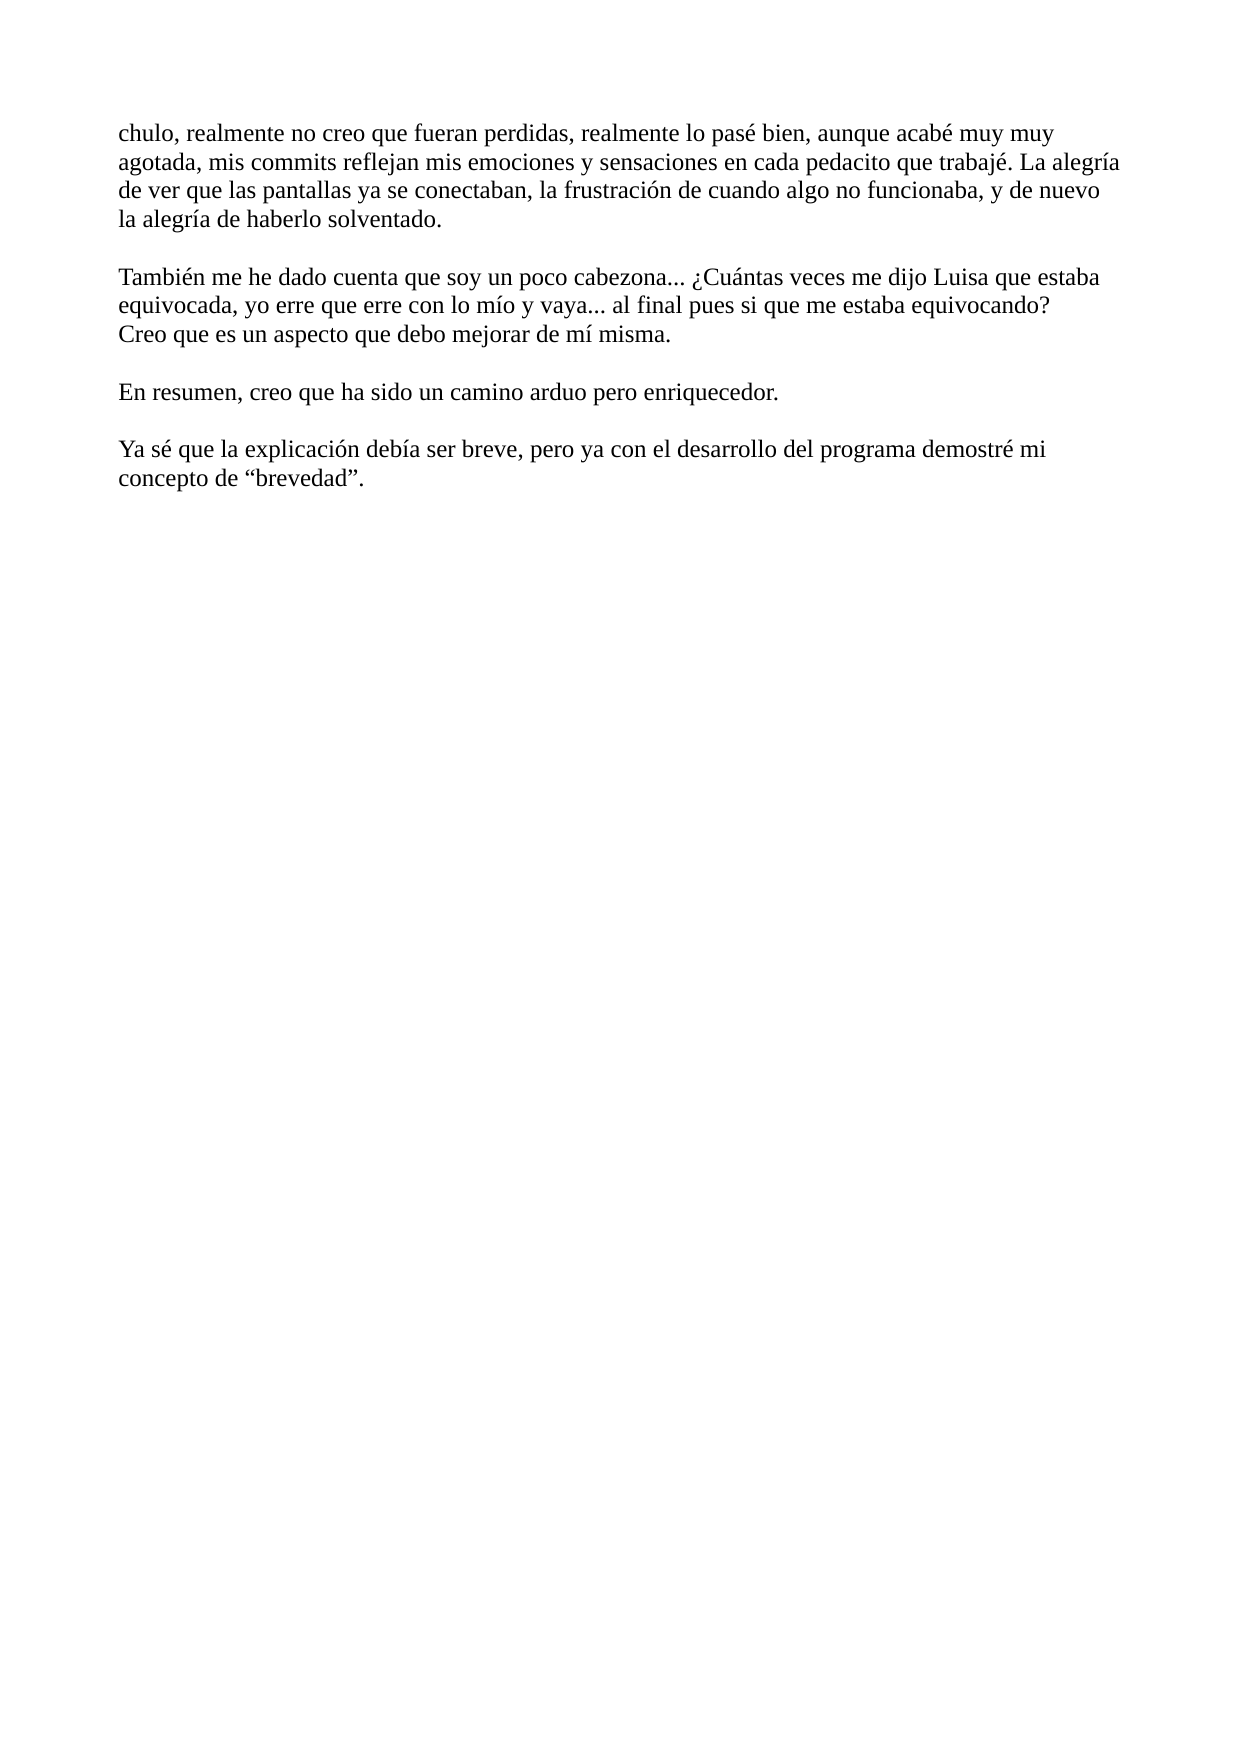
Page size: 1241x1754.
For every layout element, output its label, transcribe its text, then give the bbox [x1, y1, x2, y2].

text En resumen, creo que ha sido un camino arduo pero enriquecedor. [118, 377, 1122, 406]
text Ya sé que la explicación debía ser breve, pero ya con el desarrollo del programa demostré mi concepto de “brevedad”. [118, 434, 1122, 492]
text También me he dado cuenta que soy un poco cabezona... ¿Cuántas veces me dijo Luisa que estaba equivocada, yo erre que erre con lo mío y vaya... al final pues si que me estaba equivocando? [118, 262, 1122, 319]
text Creo que es un aspecto que debo mejorar de mí misma. [118, 319, 1122, 348]
text chulo, realmente no creo que fueran perdidas, realmente lo pasé bien, aunque acabé muy muy agotada, mis commits reflejan mis emociones y sensaciones en cada pedacito que trabajé. La alegría de ver que las pantallas ya se conectaban, la frustración de cuando algo no funcionaba, y de nuevo la alegría de haberlo solventado. [118, 118, 1122, 233]
